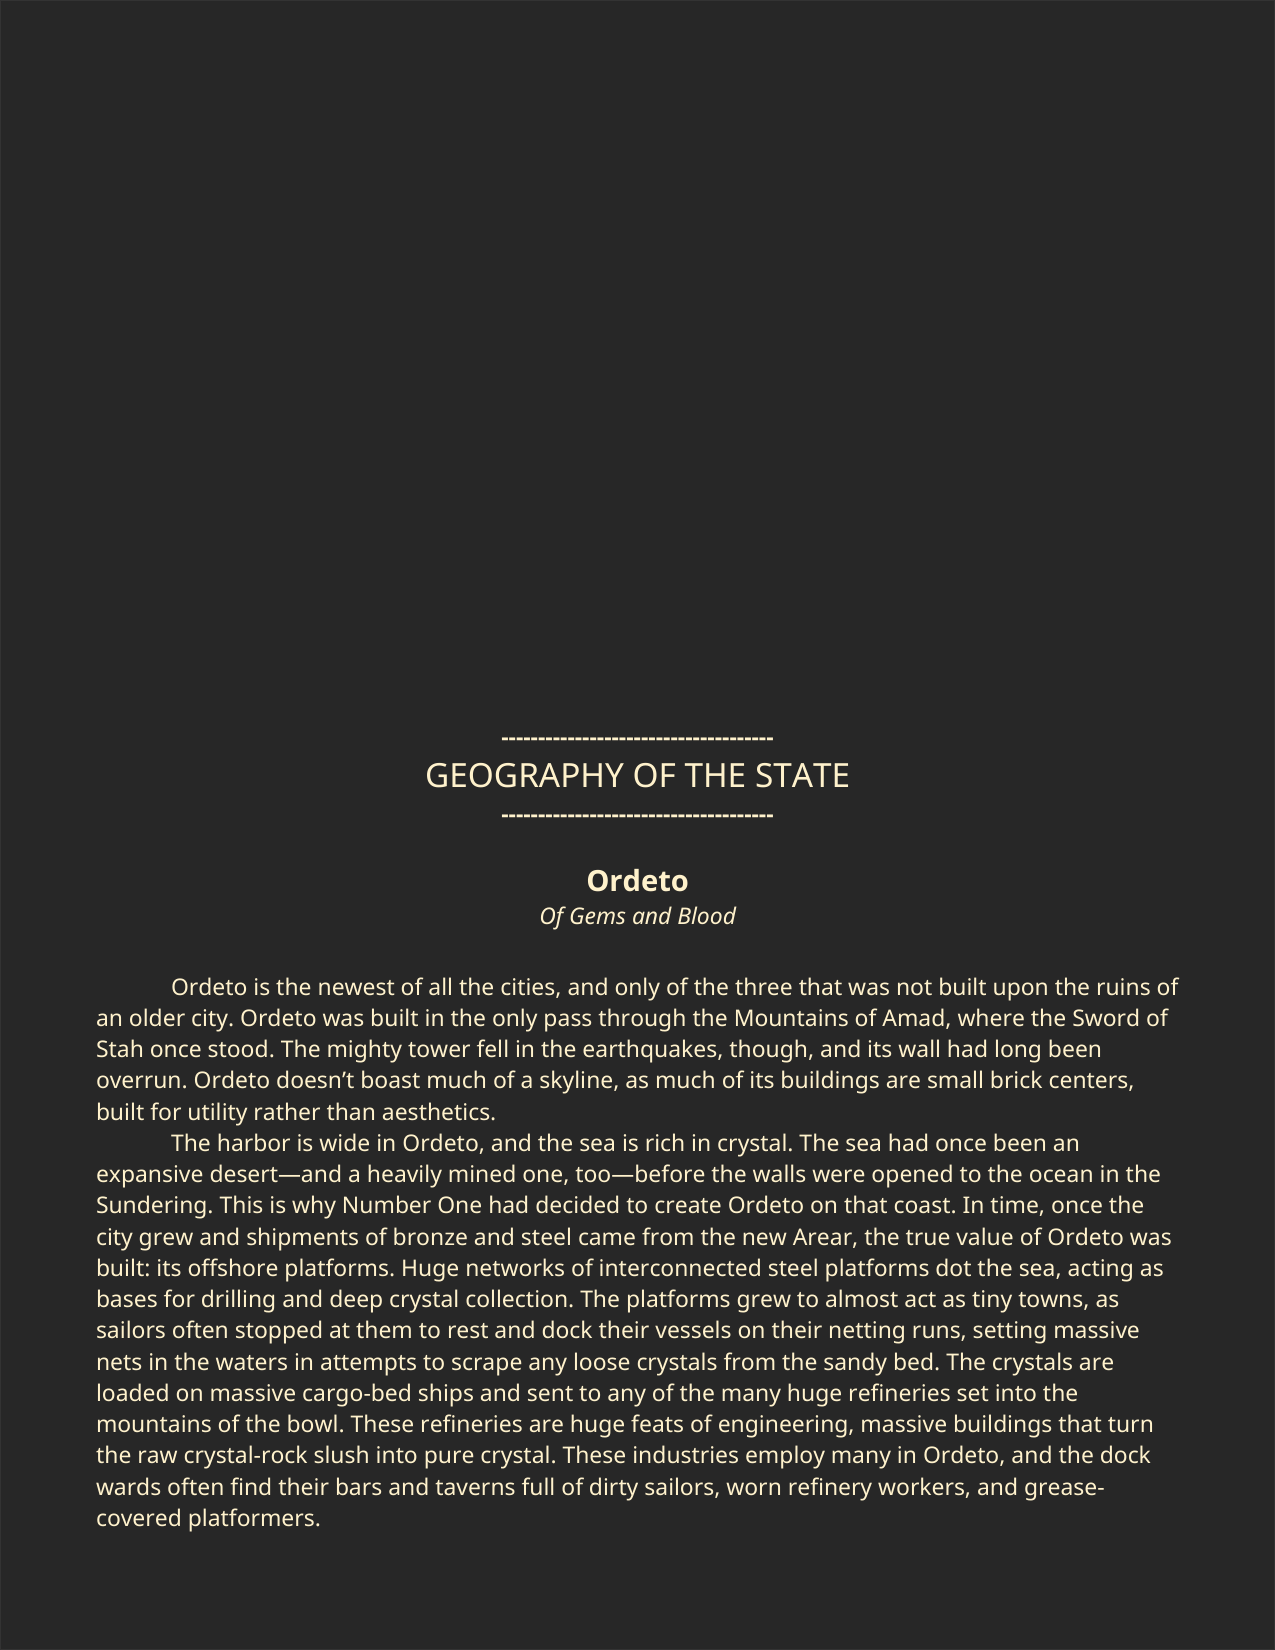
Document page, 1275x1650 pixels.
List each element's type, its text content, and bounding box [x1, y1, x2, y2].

text Of Gems and Blood [96, 900, 1179, 931]
text GEOGRAPHY OF THE STATE [96, 752, 1179, 797]
text Ordeto [96, 860, 1179, 900]
text The harbor is wide in Ordeto, and the sea is rich in crystal. The sea had once been an expansive desert—and a heavily mined one, too—before the walls were opened to the ocean in the Sundering. This is why Number One had decided to create Ordeto on that coast. In time, once the city grew and shipments of bronze and steel came from the new Arear, the true value of Ordeto was built: its offshore platforms. Huge networks of interconnected steel platforms dot the sea, acting as bases for drilling and deep crystal collection. The platforms grew to almost act as tiny towns, as sailors often stopped at them to rest and dock their vessels on their netting runs, setting massive nets in the waters in attempts to scrape any loose crystals from the sandy bed. The crystals are loaded on massive cargo-bed ships and sent to any of the many huge refineries set into the mountains of the bowl. These refineries are huge feats of engineering, massive buildings that turn the raw crystal-rock slush into pure crystal. These industries employ many in Ordeto, and the dock wards often find their bars and taverns full of dirty sailors, worn refinery workers, and grease-covered platformers. [96, 1127, 1179, 1533]
text ------------------------------------- [96, 797, 1179, 829]
text Ordeto is the newest of all the cities, and only of the three that was not built upon the ruins of an older city. Ordeto was built in the only pass through the Mountains of Amad, where the Sword of Stah once stood. The mighty tower fell in the earthquakes, though, and its wall had long been overrun. Ordeto doesn’t boast much of a skyline, as much of its buildings are small brick centers, built for utility rather than aesthetics. [96, 971, 1179, 1127]
text ------------------------------------- [96, 721, 1179, 752]
